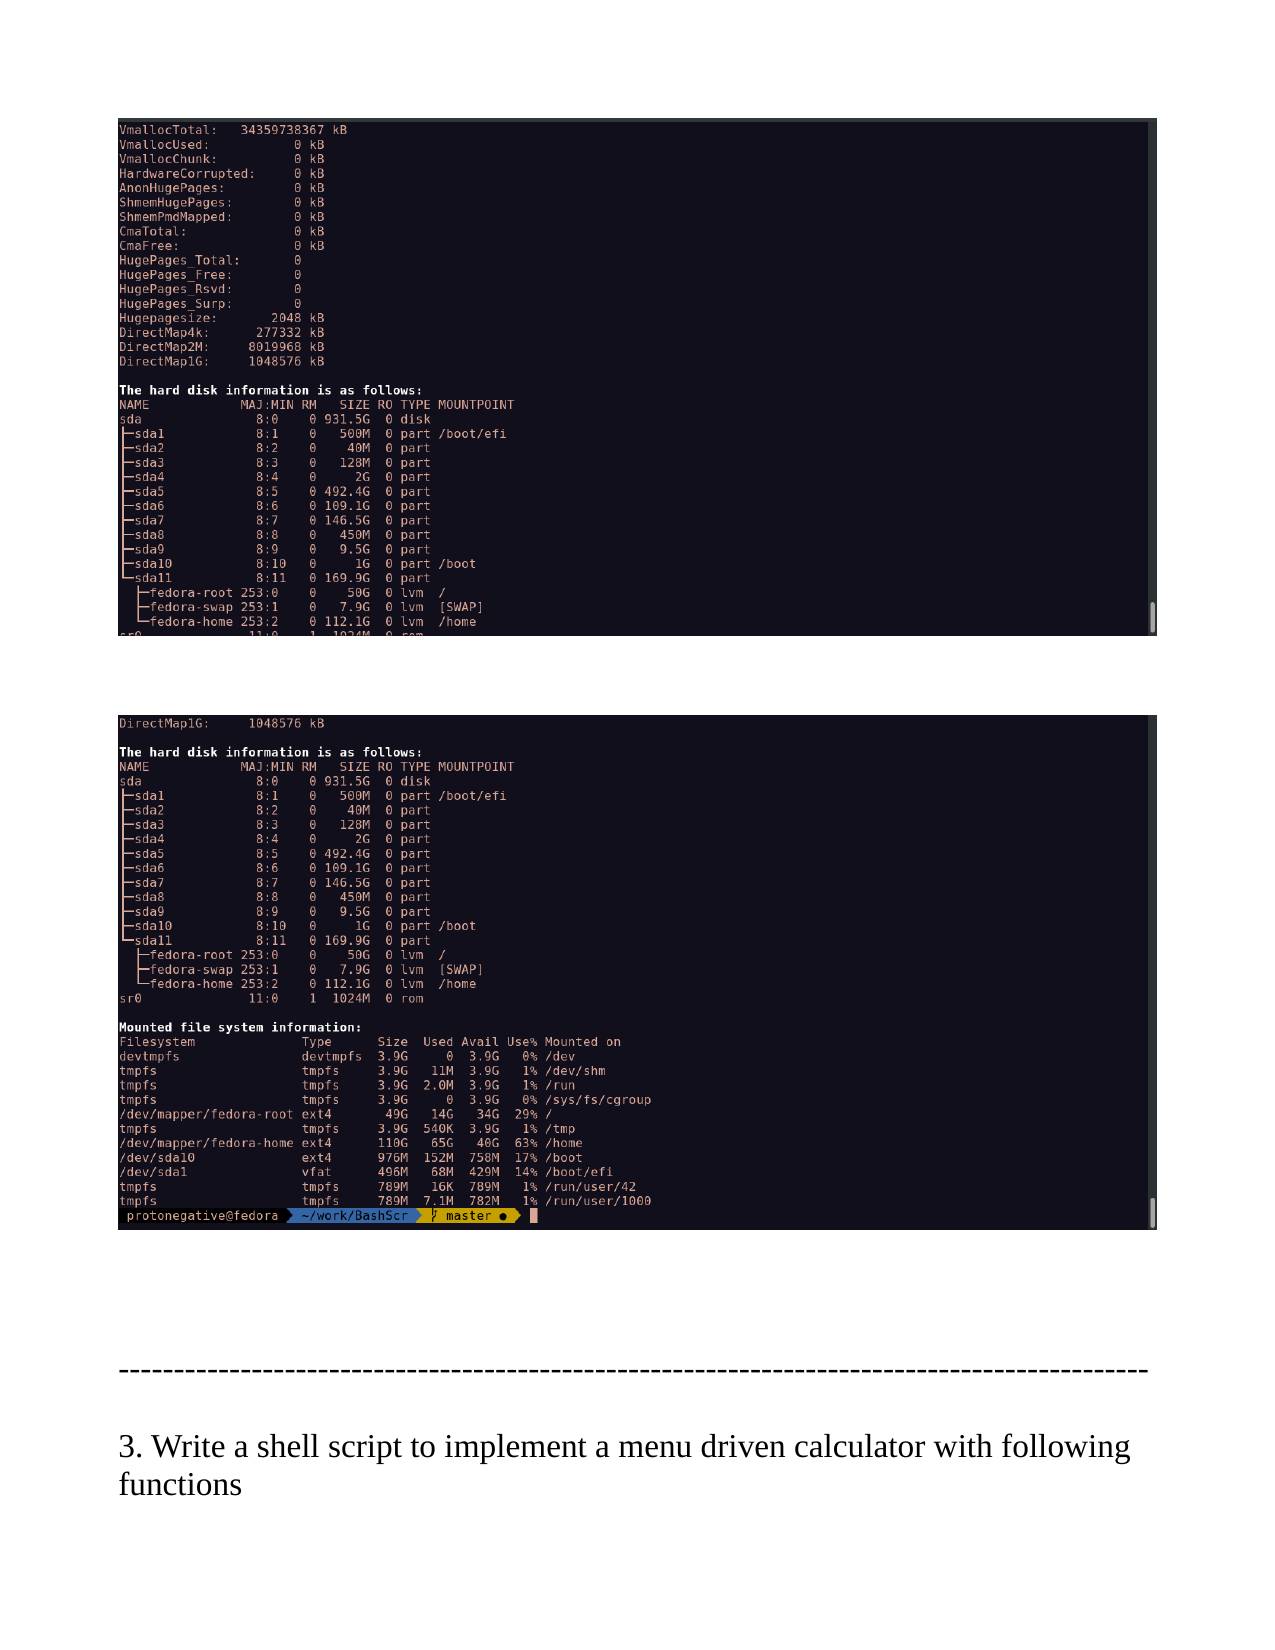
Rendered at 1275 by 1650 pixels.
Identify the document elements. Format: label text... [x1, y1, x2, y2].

text --------------------------------------------------------------------------------------------- [118, 1348, 1157, 1387]
picture [118, 118, 1157, 636]
picture [118, 715, 1157, 1230]
text 3. Write a shell script to implement a menu driven calculator with following functions [118, 1426, 1157, 1503]
